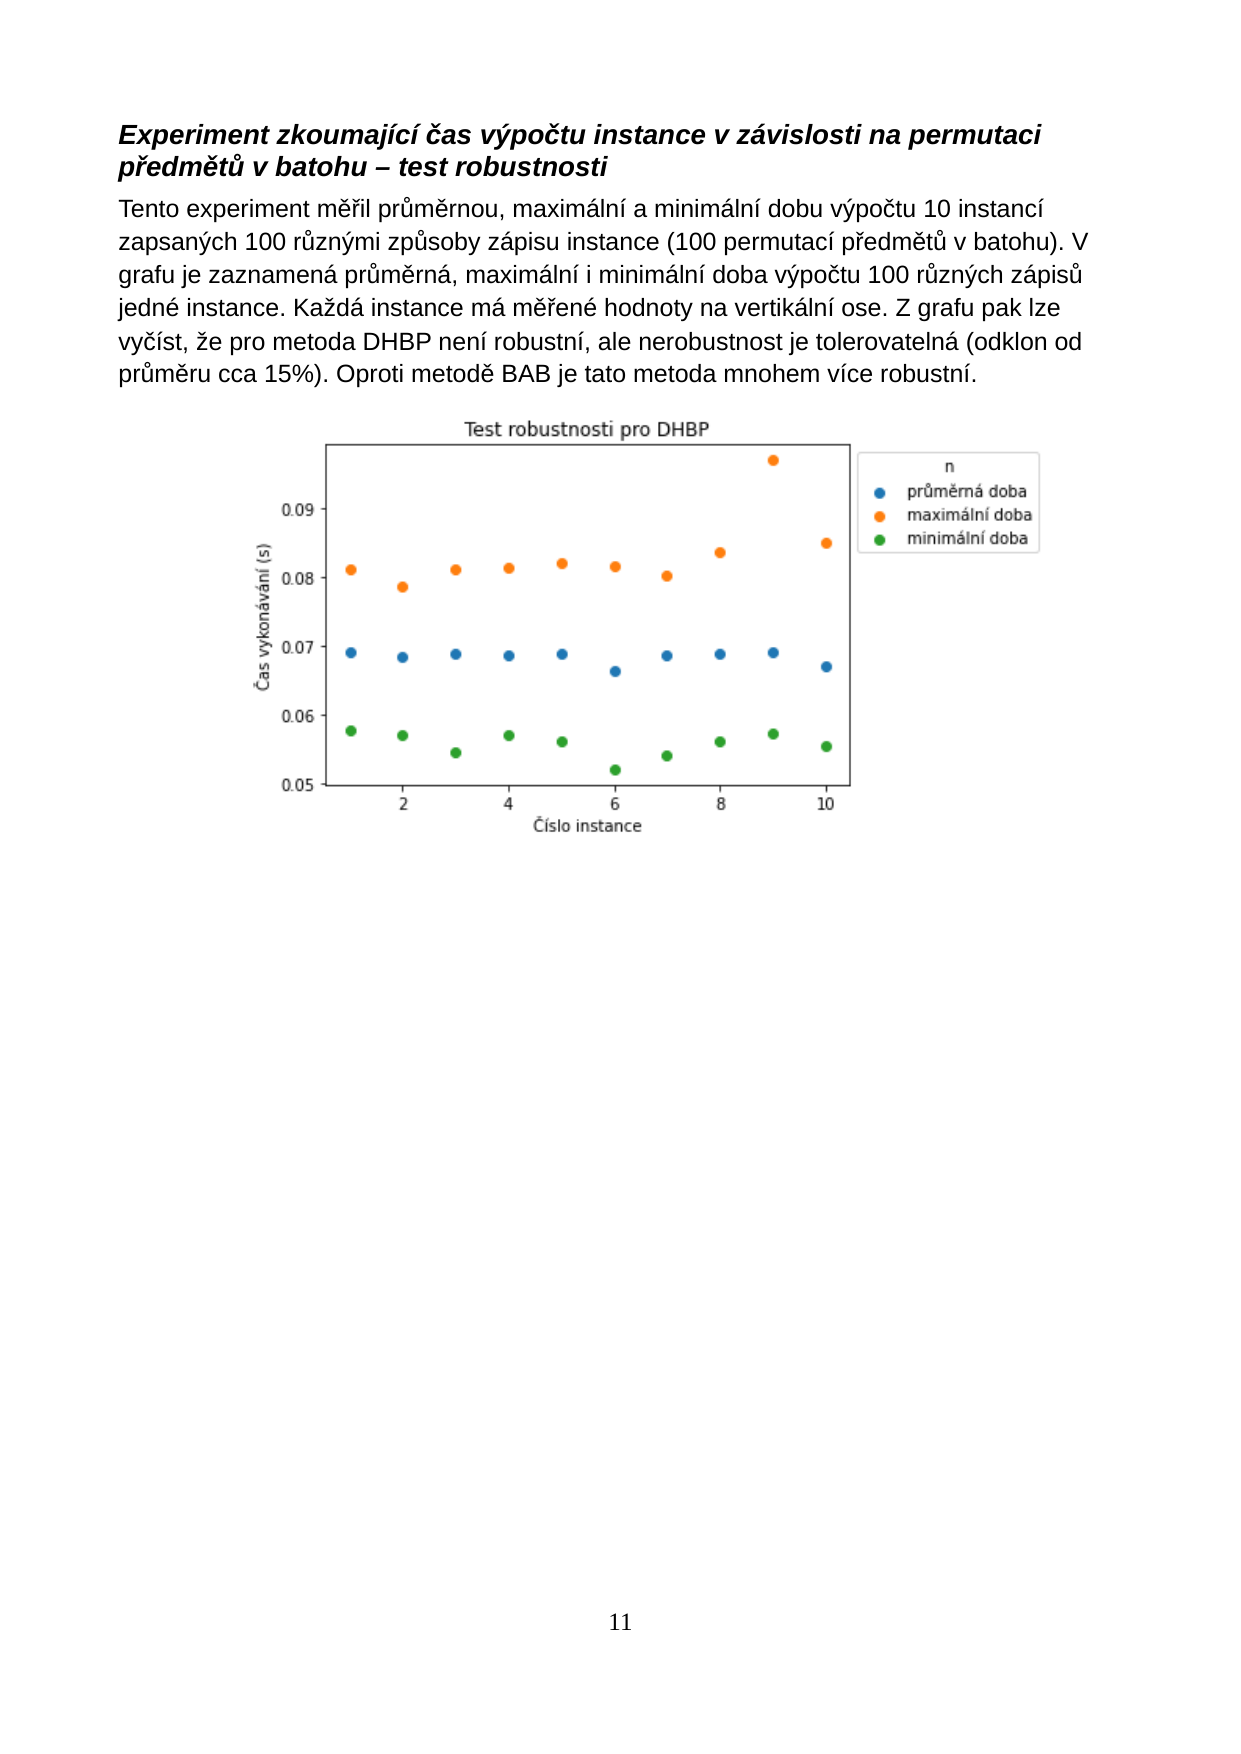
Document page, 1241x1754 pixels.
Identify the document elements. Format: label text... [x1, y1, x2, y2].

text Tento experiment měřil průměrnou, maximální a minimální dobu výpočtu 10 instancí zapsaných 100 různými způsoby zápisu instance (100 permutací předmětů v batohu). V grafu je zaznamená průměrná, maximální i minimální doba výpočtu 100 různých zápisů jedné instance. Každá instance má měřené hodnoty na vertikální ose. Z grafu pak lze vyčíst, že pro metoda DHBP není robustní, ale nerobustnost je tolerovatelná (odklon od průměru cca 15%). Oproti metodě BAB je tato metoda mnohem více robustní. [118, 194, 1122, 388]
subtitle Experiment zkoumající čas výpočtu instance v závislosti na permutaci předmětů v batohu – test robustnosti [118, 118, 1122, 182]
picture [252, 413, 1045, 843]
